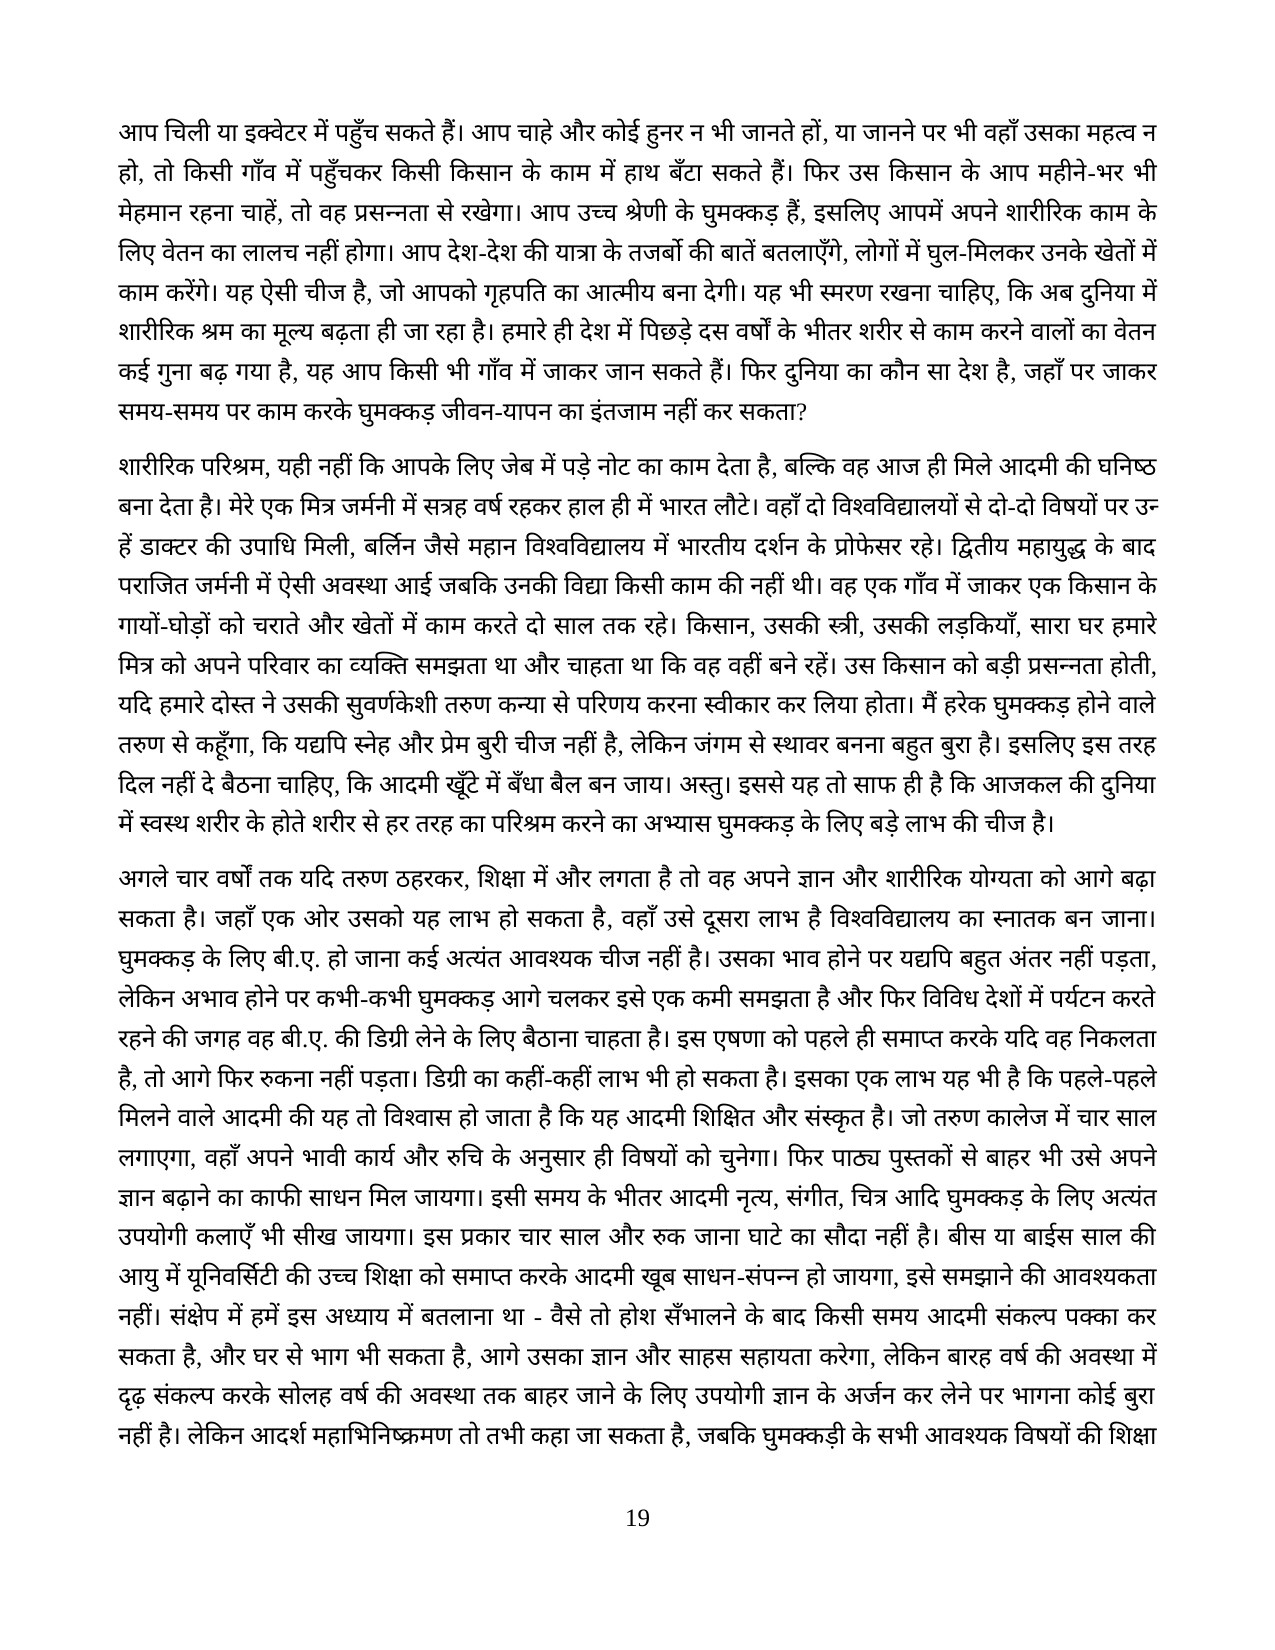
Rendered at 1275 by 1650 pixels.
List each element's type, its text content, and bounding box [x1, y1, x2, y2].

text शारीरिक परिश्रम, यही नहीं कि आपके लिए जेब में पड़े नोट का काम देता है, बल्कि वह आज ही मिले आदमी की घनिष्‍ठ बना देता है। मेरे एक मित्र जर्मनी में सत्रह वर्ष रहकर हाल ही में भारत लौटे। वहाँ दो विश्‍वविद्यालयों से दो-दो विषयों पर उन्‍हें डाक्‍टर की उपाधि मिली, बर्लिन जैसे महान विश्‍वविद्यालय में भारतीय दर्शन के प्रोफेसर रहे। द्वितीय महायुद्ध के बाद पराजित जर्मनी में ऐसी अवस्‍था आई जबकि उनकी विद्या किसी काम की नहीं थी। वह एक गाँव में जाकर एक किसान के गायों-घोड़ों को चराते और खेतों में काम करते दो साल तक रहे। किसान, उसकी स्‍त्री, उसकी लड़कियाँ, सारा घर हमारे मित्र को अपने परिवार का व्‍यक्ति समझता था और चाहता था कि वह वहीं बने रहें। उस किसान को बड़ी प्रसन्‍नता होती, यदि हमारे दोस्‍त ने उसकी सुवर्णकेशी तरुण कन्‍या से परिणय करना स्वीकार कर लिया होता। मैं हरेक घुमक्कड़ होने वाले तरुण से कहूँगा, कि यद्यपि स्‍नेह और प्रेम बुरी चीज नहीं है, लेकिन जंगम से स्‍थावर बनना बहुत बुरा है। इसलिए इस तरह दिल नहीं दे बैठना चाहिए, कि आदमी खूँटे में बँधा बैल बन जाय। अस्‍तु। इससे यह तो साफ ही है कि आजकल की दुनिया में स्वस्‍थ शरीर के होते शरीर से हर तरह का परिश्रम करने का अभ्‍यास घुमक्कड़ के लिए बड़े लाभ की चीज है। [118, 452, 1157, 843]
text अगले चार वर्षों तक यदि तरुण ठहरकर, शिक्षा में और लगता है तो वह अपने ज्ञान और शारीरिक योग्‍यता को आगे बढ़ा सकता है। जहाँ एक ओर उसको यह लाभ हो सकता है, वहाँ उसे दूसरा लाभ है विश्‍वविद्यालय का स्नातक बन जाना। घुमक्कड़ के लिए बी.ए. हो जाना कई अत्यंत आवश्‍यक चीज नहीं है। उसका भाव होने पर यद्यपि बहुत अंतर नहीं पड़ता, लेकिन अभाव होने पर कभी-कभी घुमक्कड़ आगे चलकर इसे एक कमी समझता है और फिर विविध देशों में पर्यटन करते रहने की जगह वह बी.ए. की डिग्री लेने के लिए बैठाना चाहता है। इस एषणा को पहले ही समाप्‍त करके यदि वह निकलता है, तो आगे फिर रुकना नहीं पड़ता। डिग्री का कहीं-कहीं लाभ भी हो सकता है। इसका एक लाभ यह भी है कि पहले-पहले मिलने वाले आदमी की यह तो विश्‍वास हो जाता है कि यह आदमी शिक्षित और संस्कृत है। जो तरुण कालेज में चार साल लगाएगा, वहाँ अपने भावी कार्य और रुचि के अनुसार ही विषयों को चुनेगा। फिर पाठ्य पुस्‍तकों से बाहर भी उसे अपने ज्ञान बढ़ाने का काफी साधन मिल जायगा। इसी समय के भीतर आदमी नृत्य, संगीत, चित्र आदि घुमक्कड़ के लिए अत्यंत उपयोगी कलाएँ भी सीख जायगा। इस प्रकार चार साल और रुक जाना घाटे का सौदा नहीं है। बीस या बाईस साल की आयु में यूनिवर्सिटी की उच्‍च शिक्षा को समाप्‍त करके आदमी खूब साधन-संपन्‍न हो जायगा, इसे समझाने की आवश्‍यकता नहीं। संक्षेप में हमें इस अध्‍याय में बतलाना था - वैसे तो होश सँभालने के बाद किसी समय आदमी संकल्‍प पक्‍का कर सकता है, और घर से भाग भी सकता है, आगे उसका ज्ञान और साहस सहायता करेगा, लेकिन बारह वर्ष की अवस्‍था में दृढ़ संकल्‍प करके सोलह वर्ष की अवस्‍था तक बाहर जाने के लिए उपयोगी ज्ञान के अर्जन कर लेने पर भागना कोई बुरा नहीं है। लेकिन आदर्श महाभिनिष्‍क्रमण तो तभी कहा जा सकता है, जबकि घुमक्कड़ी के सभी आवश्‍यक विषयों की शिक्षा [118, 864, 1157, 1454]
text साहित्‍य और दूसरी जिन चीजों की घुमक्कड़ों की आवश्‍यकता है, उनके बारे में आगे हम और भी कहने वाले हैं। यहाँ विशेष तौर से हम तरुणों का ध्‍यान शारीरिक तैयारी की ओर आकृष्‍ट करना चाहते हैं। घुमक्कड़ का शरीर हर्गिज पान-फूल का नहीं होना चाहिए। जैसे उसका मन और साहस फौलाद की तरह है, उसी तरह शरीर भी फौलाद का होना चाहिए। घुमक्कड़ को पोत, रेल और विमान की यात्रा वर्जित नहीं है, किंतु इन्‍हीं तीनों तक सीमित रखकर कोई प्रथम श्रेणी क्या दूसरी श्रेणी का भी घुमक्कड़ नहीं बन सकता। उसे ऐसे स्‍थानों की यात्रा करनी पड़ेगी, जहाँ इन यात्रा-साधनों का पता नहीं होगा। कहीं बैलगाड़ी था खच्‍चर मिल जायँगे, लेकिन कहीं ऐसे स्‍थान भी आ सकते हैं, जहाँ घुमक्कड़ को अपना सामान अपनी पीठ पल लादकर चलना पड़ेगा। पीठ पर सामान ढोना एक दिन में सह्य नहीं हो सकता। यदि पहले से अभ्‍यास नहीं किया है, तो पंद्रह सेर के बोझे को दो मील ले जाते ही आप सारी दुनिया को कोसने लगेंगे। इसलिए बीच में जो चार साल का अवसर मिला है, उसमें भावी घुमक्कड़ को अपने शरीर को कष्‍टक्षम ही नहीं परिश्रमक्षम भी बनाना चाहिए। पीठ पर बोझा लेकर जब-तब दो-चार मील का चक्‍कर मार आना चाहिए। शरीर को मजबूत करने के लिए और भी कसरत और व्‍यायाम किए जा सकते हैं, लेकिन घुमक्कड़ को घूम-घूमकर कुश्‍ती या दंगल नहीं लड़ना है। मजबूत शरीर स्वरूप शरीर होता है, इसलिए वह तरह-तरह के व्‍यायाम से शरीर को मजबूत कर सकता है। लेकिन जो बात सबसे अधिक सहायक हो सकती है, वह है मन-सवामन का बोझ पीठ पर रख कर दस-पाँच मील जाना और कुदाल लेकर एक साँस में एक-दो क्यारी डालना। यह दोनों बातें दो-चार दिन के अभ्‍यास से नहीं हो सकतीं, इनमें कुछ महीने लगते हैं। अभ्‍यास हो जाने पर किसी देश में चले जाने पर अपने शारीरिक-कार्य द्वारा आदमी दूसरे के ऊपर भार बनने से बच सकता है। मान लीजिए अपने घुमक्कड़ी-जीवन में आप ट्रिनीडाड और गायना निकल गये - इन दोनों स्‍थानों में लाखों भारतीय जाकर बस गये हैं - वहाँ से आप चिली या इक्‍वेटर में पहुँच सकते हैं। आप चाहे और कोई हुनर न भी जानते हों, या जानने पर भी वहाँ उसका महत्‍व न हो, तो किसी गाँव में पहुँचकर किसी किसान के काम में हाथ बँटा सकते हैं। फिर उस किसान के आप महीने-भर भी मेहमान रहना चाहें, तो वह प्रसन्‍नता से रखेगा। आप उच्‍च श्रेणी के घुमक्कड़ हैं, इसलिए आपमें अपने शारीरिक काम के लिए वेतन का लालच नहीं होगा। आप देश-देश की यात्रा के तजर्बो की बातें बतलाएँगे, लोगों में घुल-मिलकर उनके खेतों में काम करेंगे। यह ऐसी चीज है, जो आपको गृहपति का आत्‍मीय बना देगी। यह भी स्मरण रखना चाहिए, कि अब दुनिया में शारीरिक श्रम का मूल्‍य बढ़ता ही जा रहा है। हमारे ही देश में पिछड़े दस वर्षों के भीतर शरीर से काम करने वालों का वेतन कई गुना बढ़ गया है, यह आप किसी भी गाँव में जाकर जान सकते हैं। फिर दुनिया का कौन सा देश है, जहाँ पर जाकर समय-समय पर काम करके घुमक्कड़ जीवन-यापन का इंतजाम नहीं कर सकता? [118, 118, 1157, 431]
